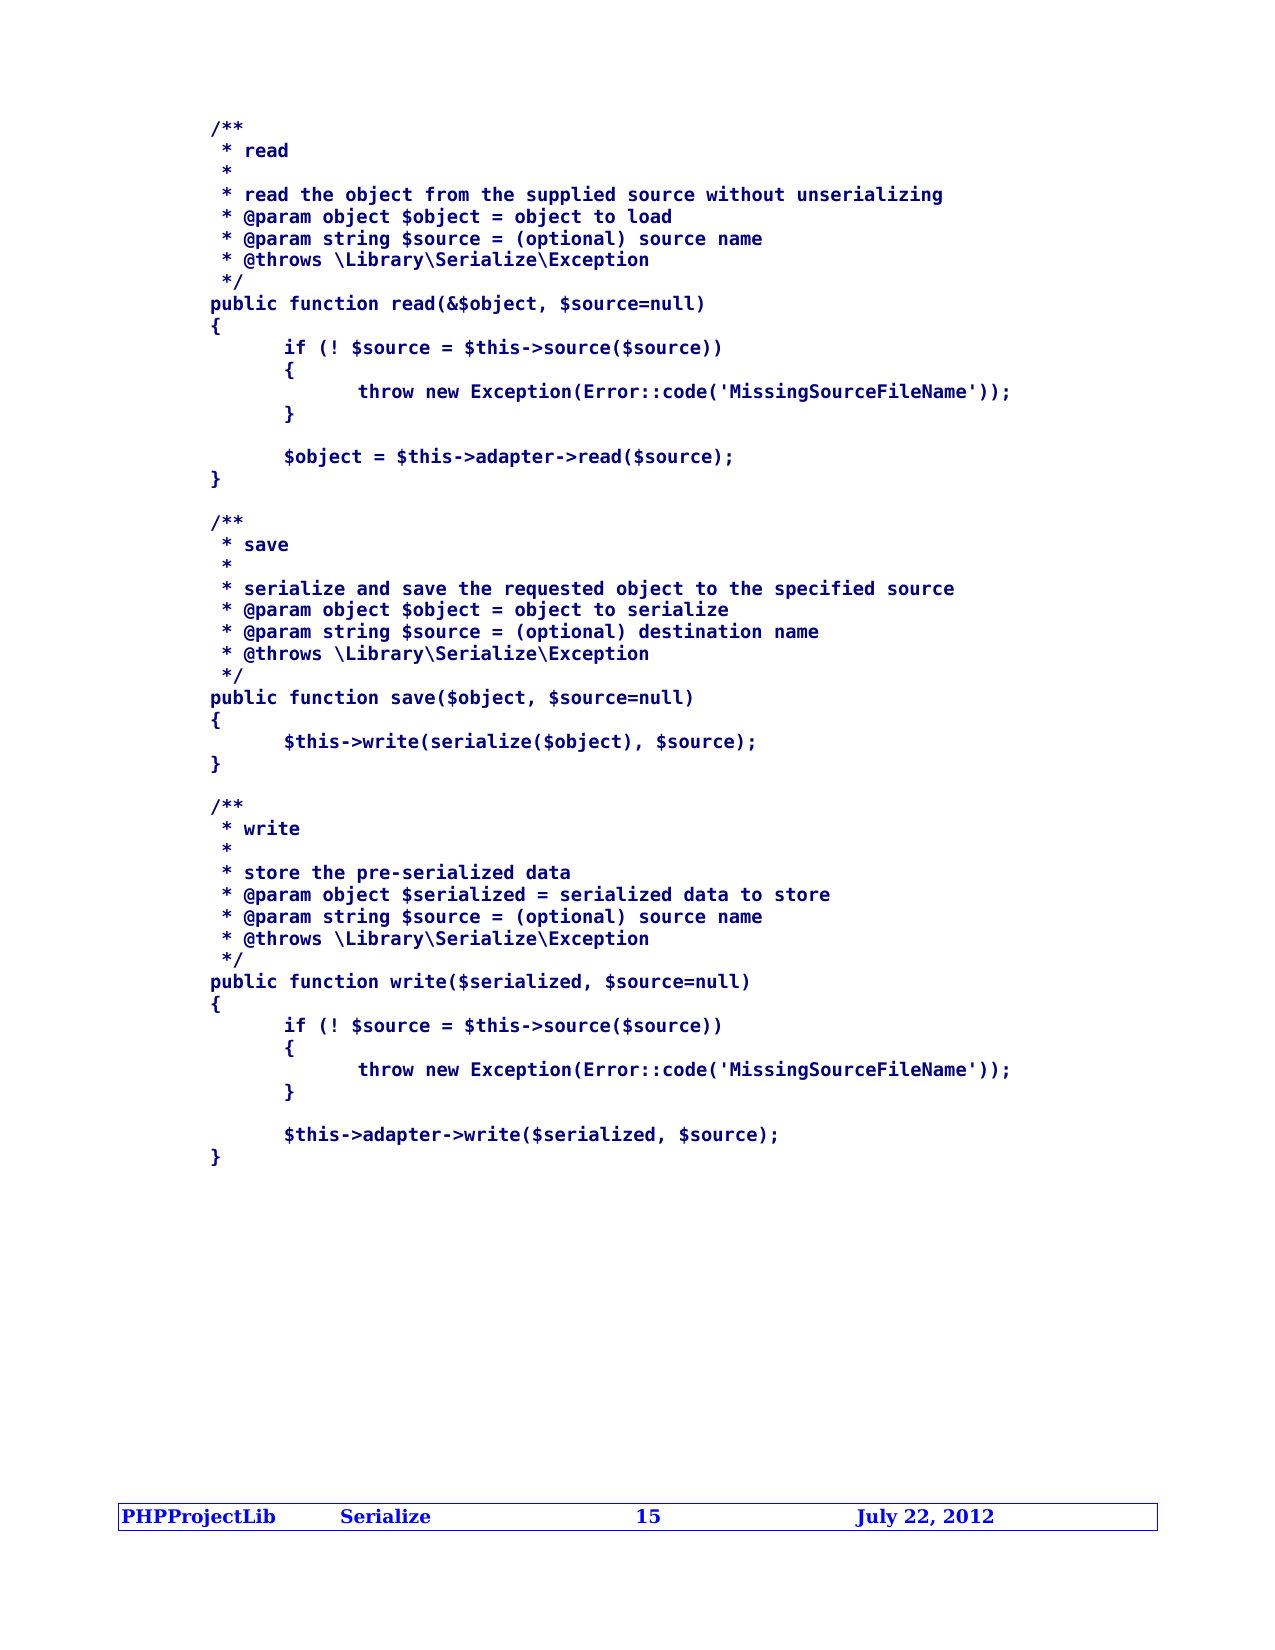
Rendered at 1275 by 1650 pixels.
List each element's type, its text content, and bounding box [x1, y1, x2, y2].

list * store the pre-serialized data [136, 862, 1157, 884]
list * read [136, 140, 1157, 162]
list } [136, 1081, 1157, 1102]
list throw new Exception(Error::code('MissingSourceFileName')); [136, 1059, 1157, 1081]
list * @param object $object = object to load [136, 206, 1157, 227]
list * @param string $source = (optional) source name [136, 906, 1157, 927]
list * [136, 840, 1157, 862]
list $object = $this->adapter->read($source); [136, 446, 1157, 468]
list * read the object from the supplied source without unserializing [136, 184, 1157, 206]
list * @throws \Library\Serialize\Exception [136, 643, 1157, 665]
list if (! $source = $this->source($source)) [136, 1015, 1157, 1037]
list * @throws \Library\Serialize\Exception [136, 249, 1157, 271]
list * @param object $serialized = serialized data to store [136, 884, 1157, 906]
list /** [136, 118, 1157, 140]
list if (! $source = $this->source($source)) [136, 337, 1157, 359]
list $this->write(serialize($object), $source); [136, 731, 1157, 752]
list } [136, 1146, 1157, 1168]
list /** [136, 512, 1157, 534]
list */ [136, 271, 1157, 293]
list public function save($object, $source=null) [136, 687, 1157, 709]
list * @param object $object = object to serialize [136, 599, 1157, 621]
list { [136, 315, 1157, 337]
list public function write($serialized, $source=null) [136, 971, 1157, 993]
list { [136, 993, 1157, 1015]
list } [136, 752, 1157, 774]
list */ [136, 665, 1157, 687]
list * [136, 162, 1157, 184]
list */ [136, 949, 1157, 971]
list * serialize and save the requested object to the specified source [136, 577, 1157, 599]
list throw new Exception(Error::code('MissingSourceFileName')); [136, 381, 1157, 402]
list { [136, 359, 1157, 381]
list $this->adapter->write($serialized, $source); [136, 1124, 1157, 1146]
list * write [136, 818, 1157, 840]
list * [136, 556, 1157, 577]
list * save [136, 534, 1157, 556]
list /** [136, 796, 1157, 818]
list } [136, 402, 1157, 424]
list public function read(&$object, $source=null) [136, 293, 1157, 315]
list * @param string $source = (optional) source name [136, 227, 1157, 249]
list * @throws \Library\Serialize\Exception [136, 927, 1157, 949]
list * @param string $source = (optional) destination name [136, 621, 1157, 643]
list { [136, 709, 1157, 731]
list { [136, 1037, 1157, 1059]
list } [136, 468, 1157, 490]
